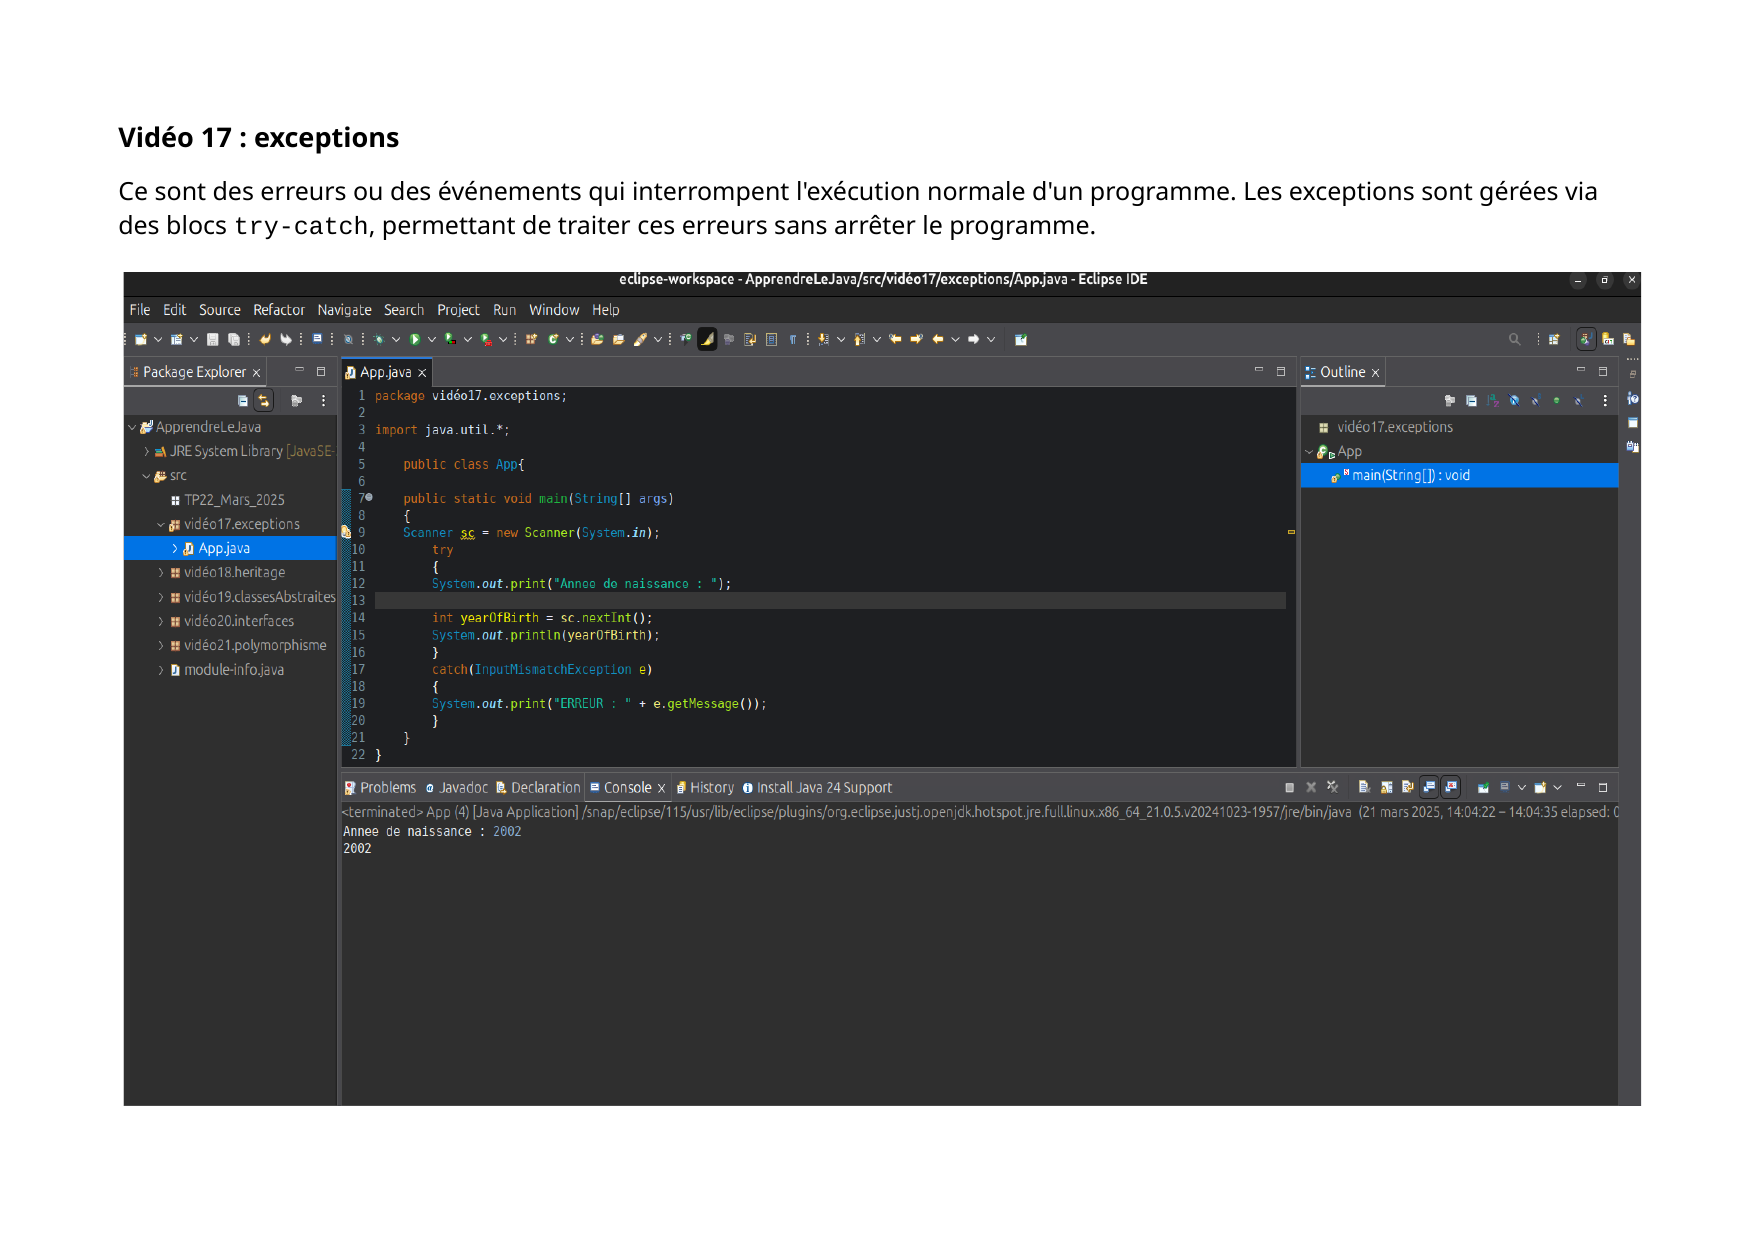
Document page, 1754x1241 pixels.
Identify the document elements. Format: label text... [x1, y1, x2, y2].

text Vidéo 17 : exceptions [118, 118, 1636, 155]
text Ce sont des erreurs ou des événements qui interrompent l'exécution normale d'un programme. Les exceptions sont gérées via des blocs try-catch, permettant de traiter ces erreurs sans arrêter le programme. [118, 173, 1636, 242]
picture [123, 272, 1642, 1106]
